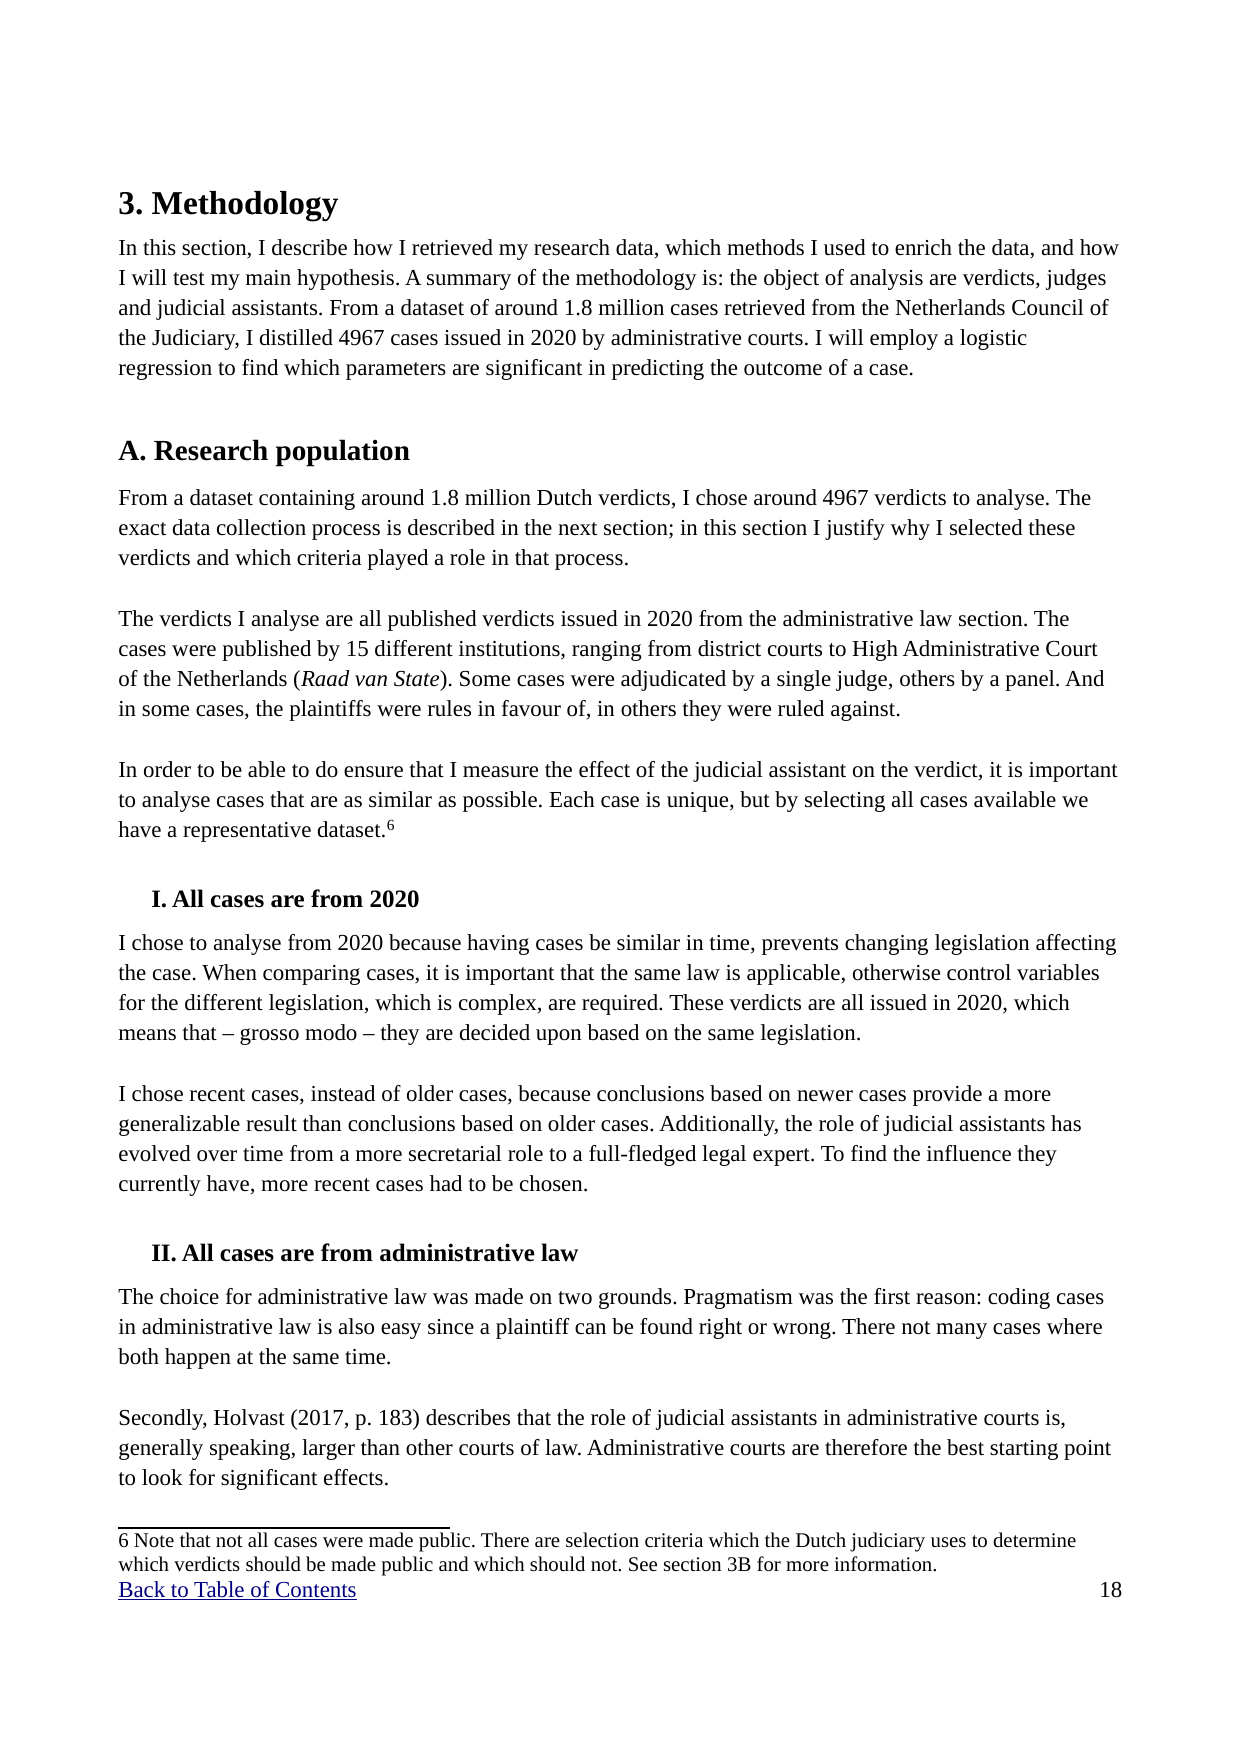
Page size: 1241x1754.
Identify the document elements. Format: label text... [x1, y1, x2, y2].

text Secondly, Holvast (2017, p. 183) describes that the role of judicial assistants in administrative courts is, generally speaking, larger than other courts of law. Administrative courts are therefore the best starting point to look for significant effects. [118, 1404, 1122, 1491]
text From a dataset containing around 1.8 million Dutch verdicts, I chose around 4967 verdicts to analyse. The exact data collection process is described in the next section; in this section I justify why I selected these verdicts and which criteria played a role in that process. [118, 484, 1122, 571]
text I chose to analyse from 2020 because having cases be similar in time, prevents changing legislation affecting the case. When comparing cases, it is important that the same law is applicable, otherwise control variables for the different legislation, which is complex, are required. These verdicts are all issued in 2020, which means that – grosso modo – they are decided upon based on the same legislation. [118, 929, 1122, 1046]
subtitle I. All cases are from 2020 [151, 884, 1122, 912]
text I chose recent cases, instead of older cases, because conclusions based on newer cases provide a more generalizable result than conclusions based on older cases. Additionally, the role of judicial assistants has evolved over time from a more secretarial role to a full-fledged legal expert. To find the influence they currently have, more recent cases had to be chosen. [118, 1080, 1122, 1197]
subtitle 3. Methodology [118, 184, 1122, 222]
subtitle A. Research population [118, 433, 1122, 467]
text The choice for administrative law was made on two grounds. Pragmatism was the first reason: coding cases in administrative law is also easy since a plaintiff can be found right or wrong. There not many cases where both happen at the same time. [118, 1283, 1122, 1370]
text In order to be able to do ensure that I measure the effect of the judicial assistant on the verdict, it is important to analyse cases that are as similar as possible. Each case is unique, but by selecting all cases available we have a representative dataset. [118, 756, 1122, 842]
subtitle II. All cases are from administrative law [151, 1238, 1122, 1267]
text In this section, I describe how I retrieved my research data, which methods I used to enrich the data, and how I will test my main hypothesis. A summary of the methodology is: the object of analysis are verdicts, judges and judicial assistants. From a dataset of around 1.8 million cases retrieved from the Netherlands Council of the Judiciary, I distilled 4967 cases issued in 2020 by administrative courts. I will employ a logistic regression to find which parameters are significant in predicting the outcome of a case. [118, 233, 1122, 381]
text The verdicts I analyse are all published verdicts issued in 2020 from the administrative law section. The cases were published by 15 different institutions, ranging from district courts to High Administrative Court of the Netherlands (Raad van State). Some cases were adjudicated by a single judge, others by a panel. And in some cases, the plaintiffs were rules in favour of, in others they were ruled against. [118, 605, 1122, 722]
text Note that not all cases were made public. There are selection criteria which the Dutch judiciary uses to determine which verdicts should be made public and which should not. See section 3B for more information. [118, 1528, 1122, 1576]
